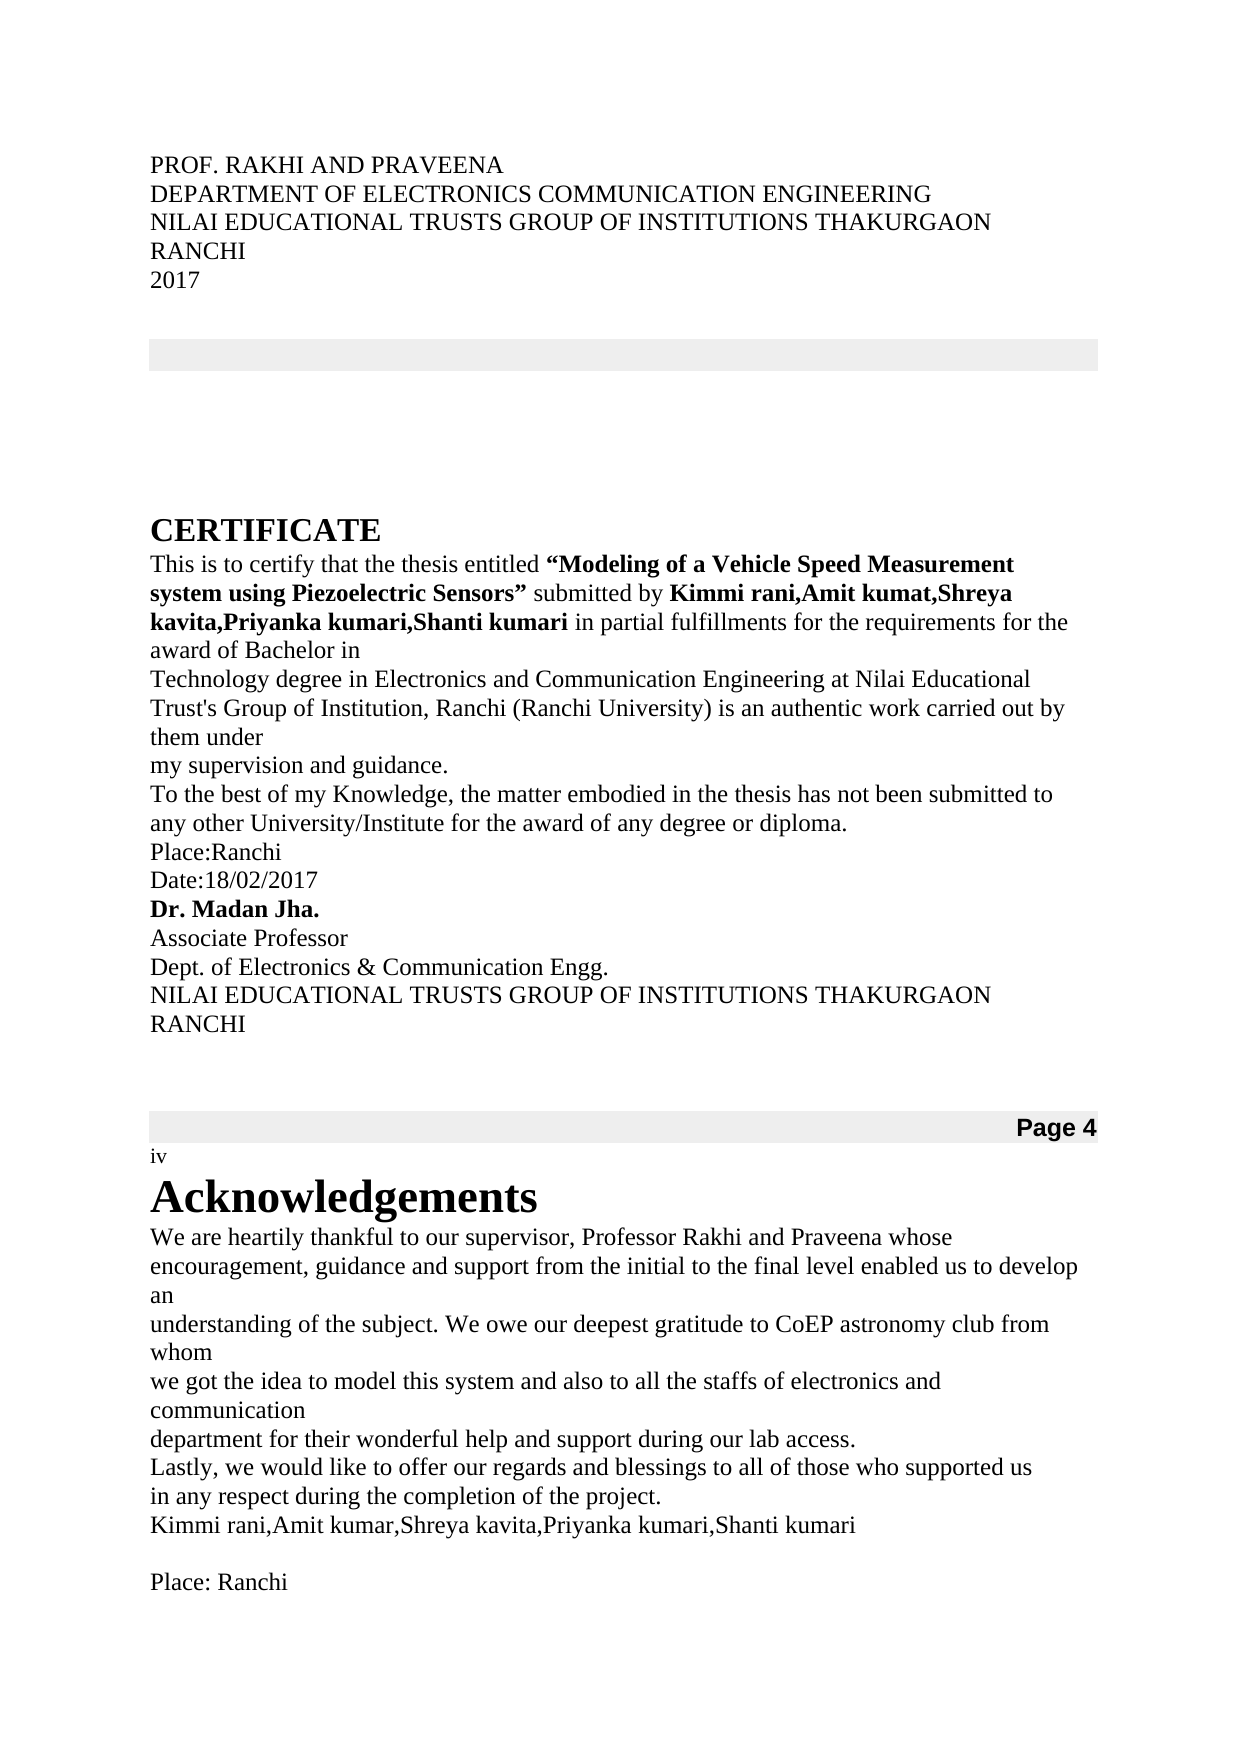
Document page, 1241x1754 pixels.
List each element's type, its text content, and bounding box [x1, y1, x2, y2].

text in any respect during the completion of the project. [150, 1481, 1090, 1510]
text NILAI EDUCATIONAL TRUSTS GROUP OF INSTITUTIONS THAKURGAON RANCHI [150, 207, 1090, 265]
text Dept. of Electronics & Communication Engg. [150, 952, 1090, 980]
text iv [150, 1143, 1090, 1168]
text we got the idea to model this system and also to all the staffs of electronics and communication [150, 1366, 1090, 1424]
text understanding of the subject. We owe our deepest gratitude to CoEP astronomy club from whom [150, 1309, 1090, 1366]
text encouragement, guidance and support from the initial to the final level enabled us to develop an [150, 1251, 1090, 1309]
text This is to certify that the thesis entitled “Modeling of a Vehicle Speed Measurement [150, 549, 1090, 578]
text Place:Ranchi [150, 837, 1090, 865]
text Date:18/02/2017 [150, 865, 1090, 894]
text DEPARTMENT OF ELECTRONICS COMMUNICATION ENGINEERING [150, 179, 1090, 207]
text Associate Professor [150, 923, 1090, 952]
text Acknowledgements [150, 1168, 1090, 1222]
text Kimmi rani,Amit kumar,Shreya kavita,Priyanka kumari,Shanti kumari [150, 1510, 1090, 1539]
text CERTIFICATE [150, 511, 1090, 549]
text We are heartily thankful to our supervisor, Professor Rakhi and Praveena whose [150, 1222, 1090, 1251]
text To the best of my Knowledge, the matter embodied in the thesis has not been submitted to [150, 779, 1090, 808]
text my supervision and guidance. [150, 750, 1090, 779]
text PROF. RAKHI AND PRAVEENA [150, 150, 1090, 179]
text NILAI EDUCATIONAL TRUSTS GROUP OF INSTITUTIONS THAKURGAON RANCHI [150, 980, 1090, 1038]
text any other University/Institute for the award of any degree or diploma. [150, 808, 1090, 837]
text Dr. Madan Jha. [150, 894, 1090, 923]
text Technology degree in Electronics and Communication Engineering at Nilai Educational Trust's Group of Institution, Ranchi (Ranchi University) is an authentic work carried out by them under [150, 664, 1090, 750]
text system using Piezoelectric Sensors” submitted by Kimmi rani,Amit kumat,Shreya kavita,Priyanka kumari,Shanti kumari in partial fulfillments for the requirements for the award of Bachelor in [150, 578, 1090, 664]
text Lastly, we would like to offer our regards and blessings to all of those who supported us [150, 1452, 1090, 1481]
text 2017 [150, 265, 1090, 294]
table_header [149, 339, 1098, 371]
text Place: Ranchi [150, 1567, 1090, 1596]
table_header Page 4 [149, 1111, 1098, 1143]
text department for their wonderful help and support during our lab access. [150, 1424, 1090, 1452]
